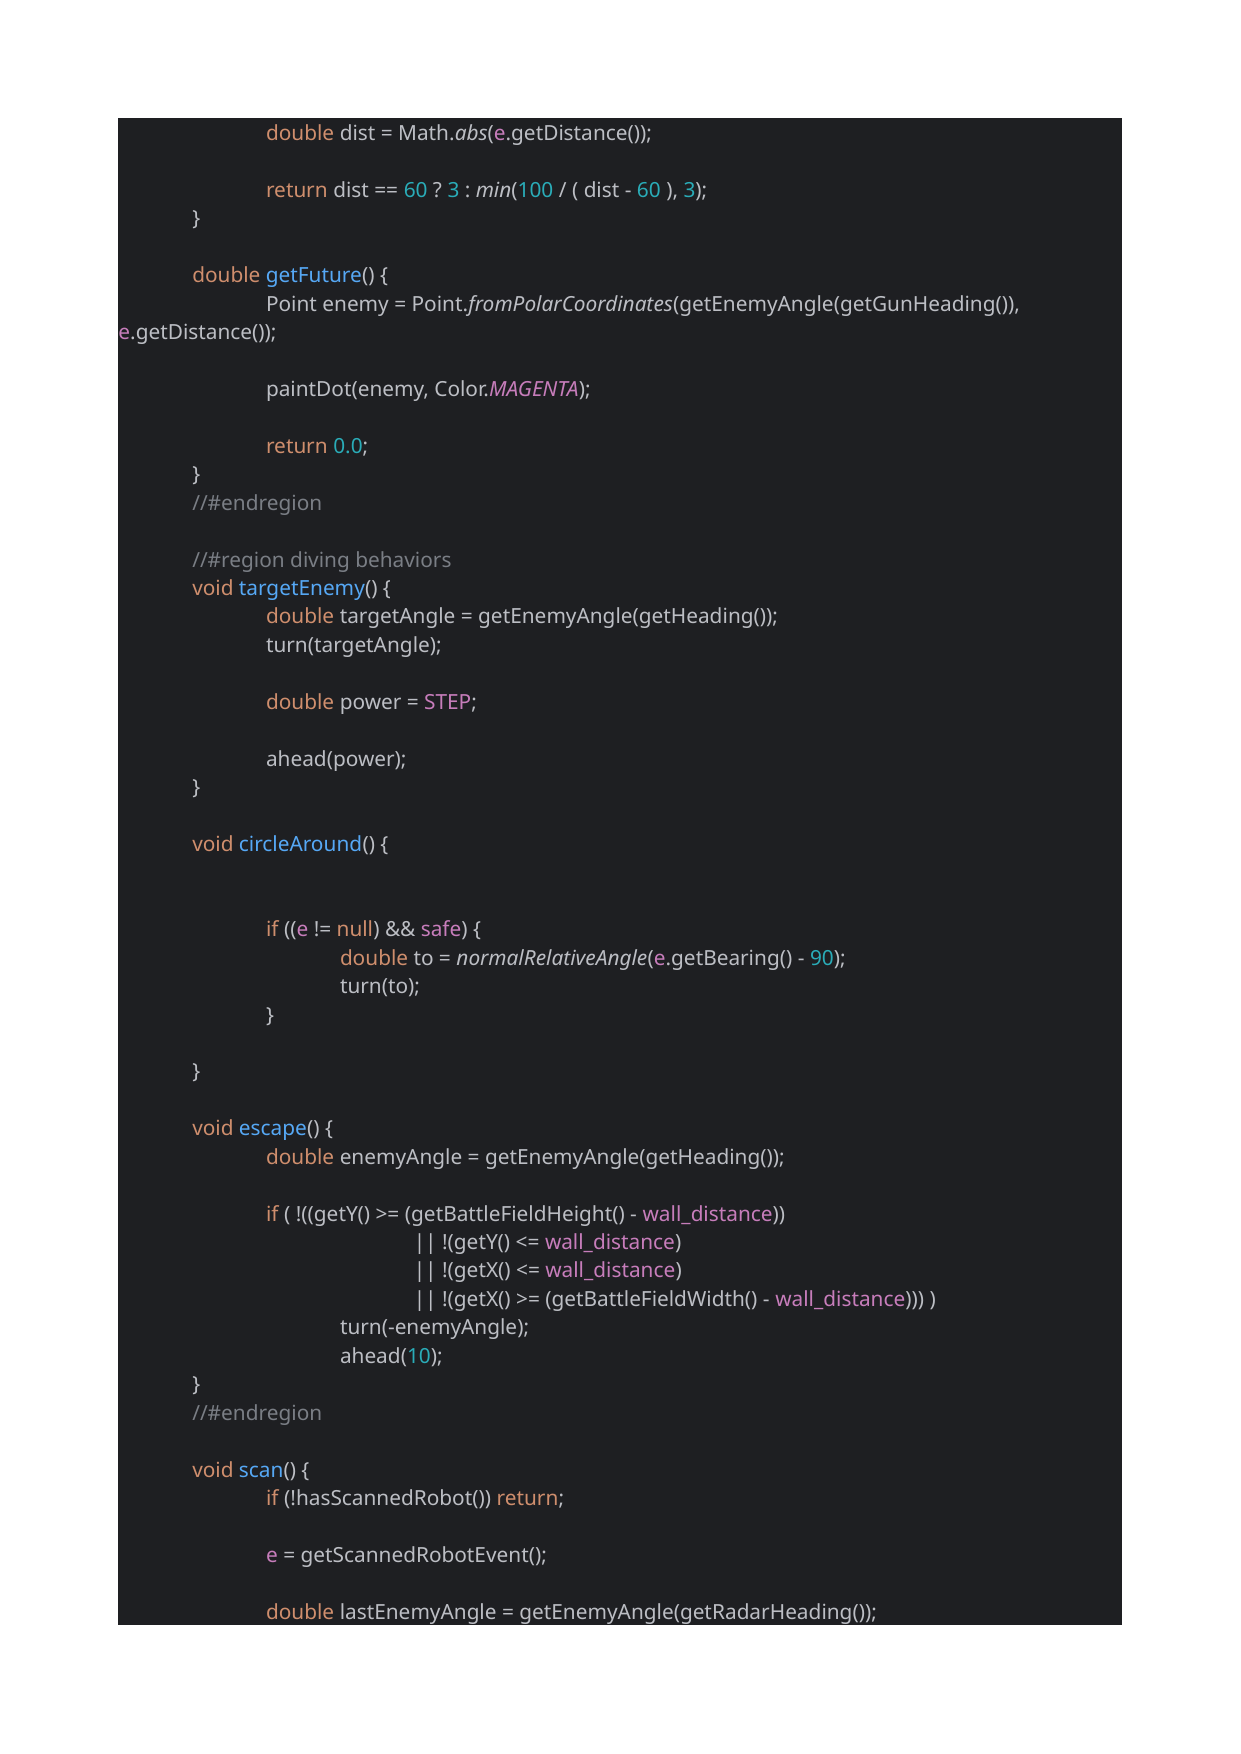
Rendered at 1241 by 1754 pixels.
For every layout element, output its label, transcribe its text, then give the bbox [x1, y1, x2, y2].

text double dist = Math.abs(e.getDistance()); return dist == 60 ? 3 : min(100 / ( dist - 60 ), 3); } double getFuture() { Point enemy = Point.fromPolarCoordinates(getEnemyAngle(getGunHeading()), e.getDistance()); paintDot(enemy, Color.MAGENTA); return 0.0; } //#endregion //#region diving behaviors void targetEnemy() { double targetAngle = getEnemyAngle(getHeading()); turn(targetAngle); double power = STEP; ahead(power); } void circleAround() { if ((e != null) && safe) { double to = normalRelativeAngle(e.getBearing() - 90); turn(to); } } void escape() { double enemyAngle = getEnemyAngle(getHeading()); if ( !((getY() >= (getBattleFieldHeight() - wall_distance)) || !(getY() <= wall_distance) || !(getX() <= wall_distance) || !(getX() >= (getBattleFieldWidth() - wall_distance))) ) turn(-enemyAngle); ahead(10); } //#endregion void scan() { if (!hasScannedRobot()) return; e = getScannedRobotEvent(); double lastEnemyAngle = getEnemyAngle(getRadarHeading()); [118, 118, 1122, 1625]
